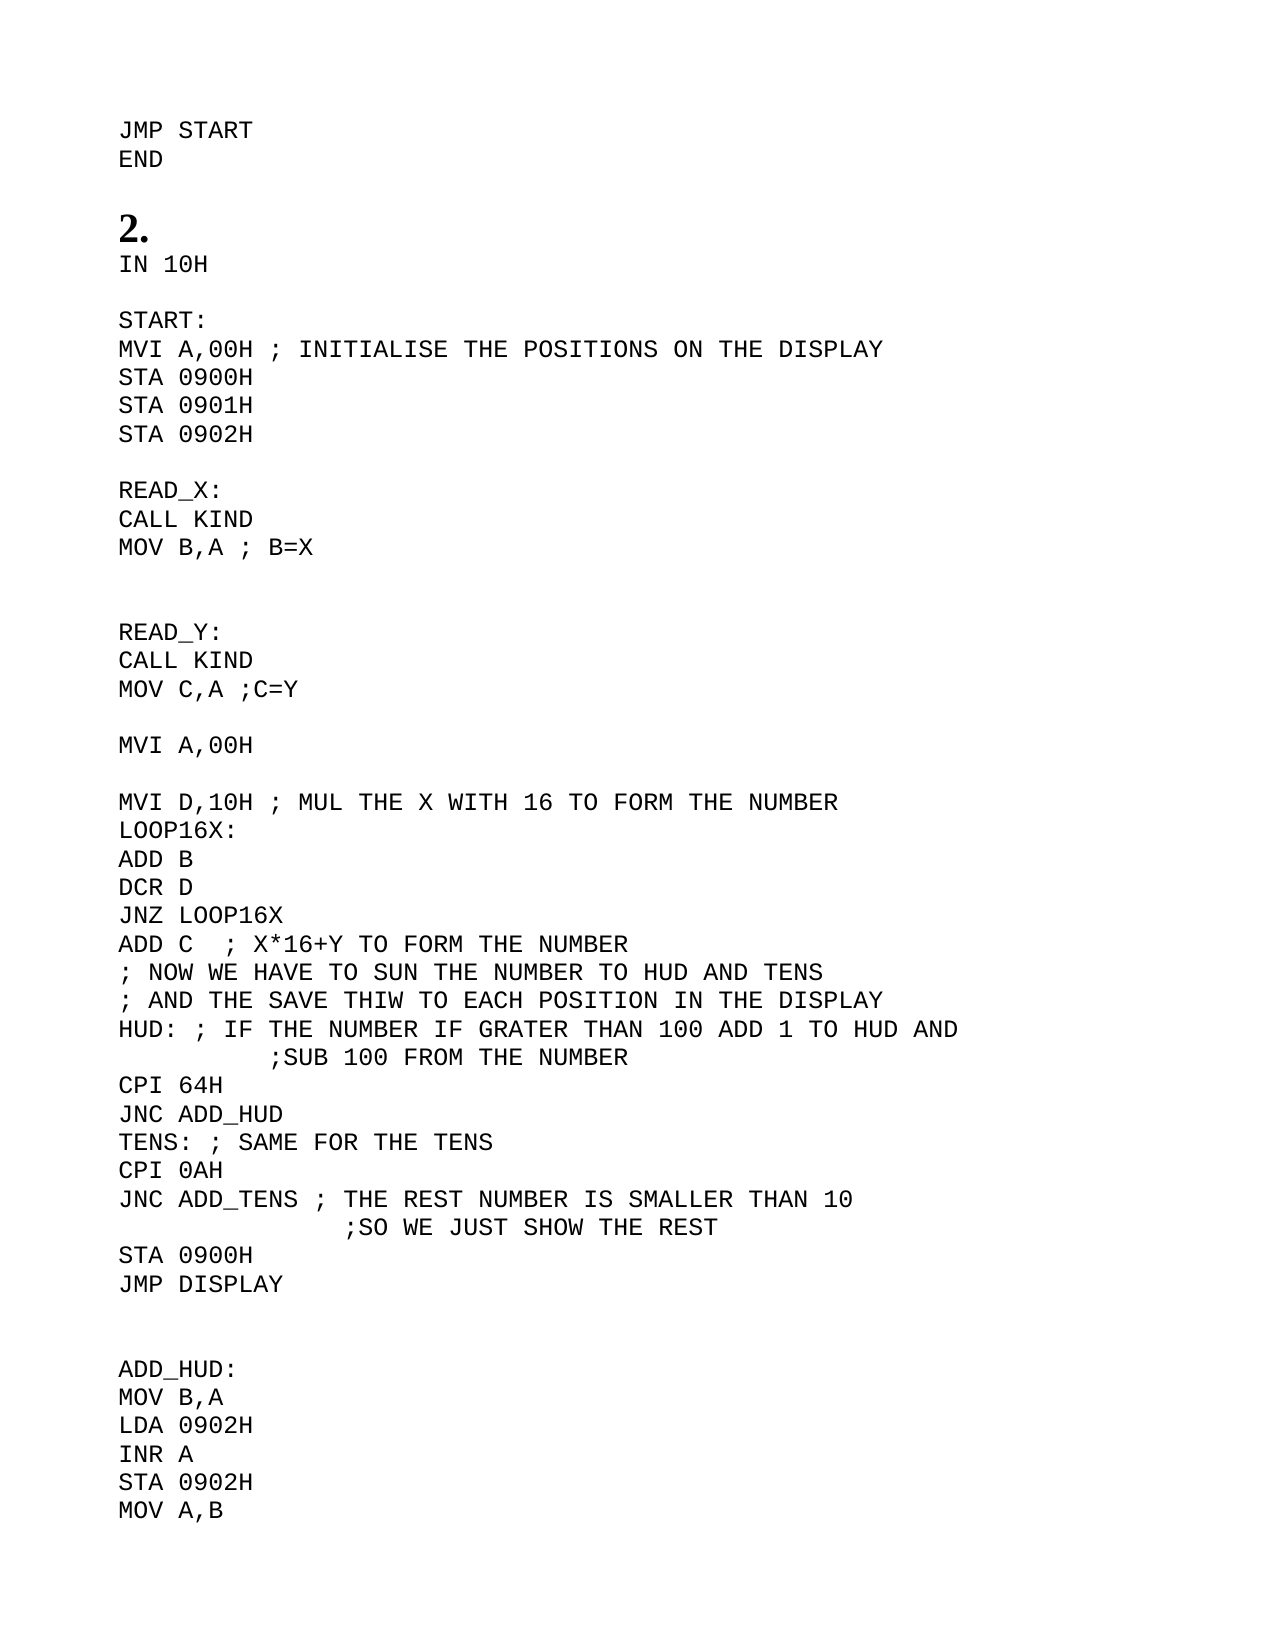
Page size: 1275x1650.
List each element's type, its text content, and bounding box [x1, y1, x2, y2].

text LDA 0902H [118, 1413, 1157, 1441]
text READ_X: [118, 478, 1157, 506]
text READ_Y: [118, 620, 1157, 648]
text STA 0901H [118, 393, 1157, 421]
text DCR D [118, 875, 1157, 903]
text HUD: ; IF THE NUMBER IF GRATER THAN 100 ADD 1 TO HUD AND [118, 1016, 1157, 1045]
text MVI D,10H ; MUL THE X WITH 16 TO FORM THE NUMBER [118, 790, 1157, 818]
text LOOP16X: [118, 818, 1157, 846]
text 2. [118, 203, 1157, 251]
text CPI 64H [118, 1073, 1157, 1101]
text MOV C,A ;C=Y [118, 676, 1157, 705]
text ;SUB 100 FROM THE NUMBER [118, 1045, 1157, 1073]
text STA 0902H [118, 1470, 1157, 1498]
text STA 0900H [118, 1243, 1157, 1271]
text ; NOW WE HAVE TO SUN THE NUMBER TO HUD AND TENS [118, 960, 1157, 988]
text MOV B,A [118, 1385, 1157, 1413]
text CPI 0AH [118, 1158, 1157, 1186]
text ADD B [118, 846, 1157, 875]
text ; AND THE SAVE THIW TO EACH POSITION IN THE DISPLAY [118, 988, 1157, 1016]
text ADD_HUD: [118, 1356, 1157, 1385]
text MOV B,A ; B=X [118, 535, 1157, 563]
text START: [118, 308, 1157, 336]
text STA 0900H [118, 365, 1157, 393]
text CALL KIND [118, 648, 1157, 676]
text ;SO WE JUST SHOW THE REST [118, 1215, 1157, 1243]
text MVI A,00H [118, 733, 1157, 761]
text JNC ADD_HUD [118, 1101, 1157, 1130]
text IN 10H [118, 251, 1157, 280]
text JMP START [118, 118, 1157, 146]
text END [118, 146, 1157, 175]
text MVI A,00H ; INITIALISE THE POSITIONS ON THE DISPLAY [118, 336, 1157, 365]
text JNZ LOOP16X [118, 903, 1157, 931]
text MOV A,B [118, 1498, 1157, 1526]
text TENS: ; SAME FOR THE TENS [118, 1130, 1157, 1158]
text JMP DISPLAY [118, 1271, 1157, 1300]
text ADD C ; X*16+Y TO FORM THE NUMBER [118, 931, 1157, 960]
text CALL KIND [118, 506, 1157, 535]
text INR A [118, 1441, 1157, 1470]
text JNC ADD_TENS ; THE REST NUMBER IS SMALLER THAN 10 [118, 1186, 1157, 1215]
text STA 0902H [118, 421, 1157, 450]
